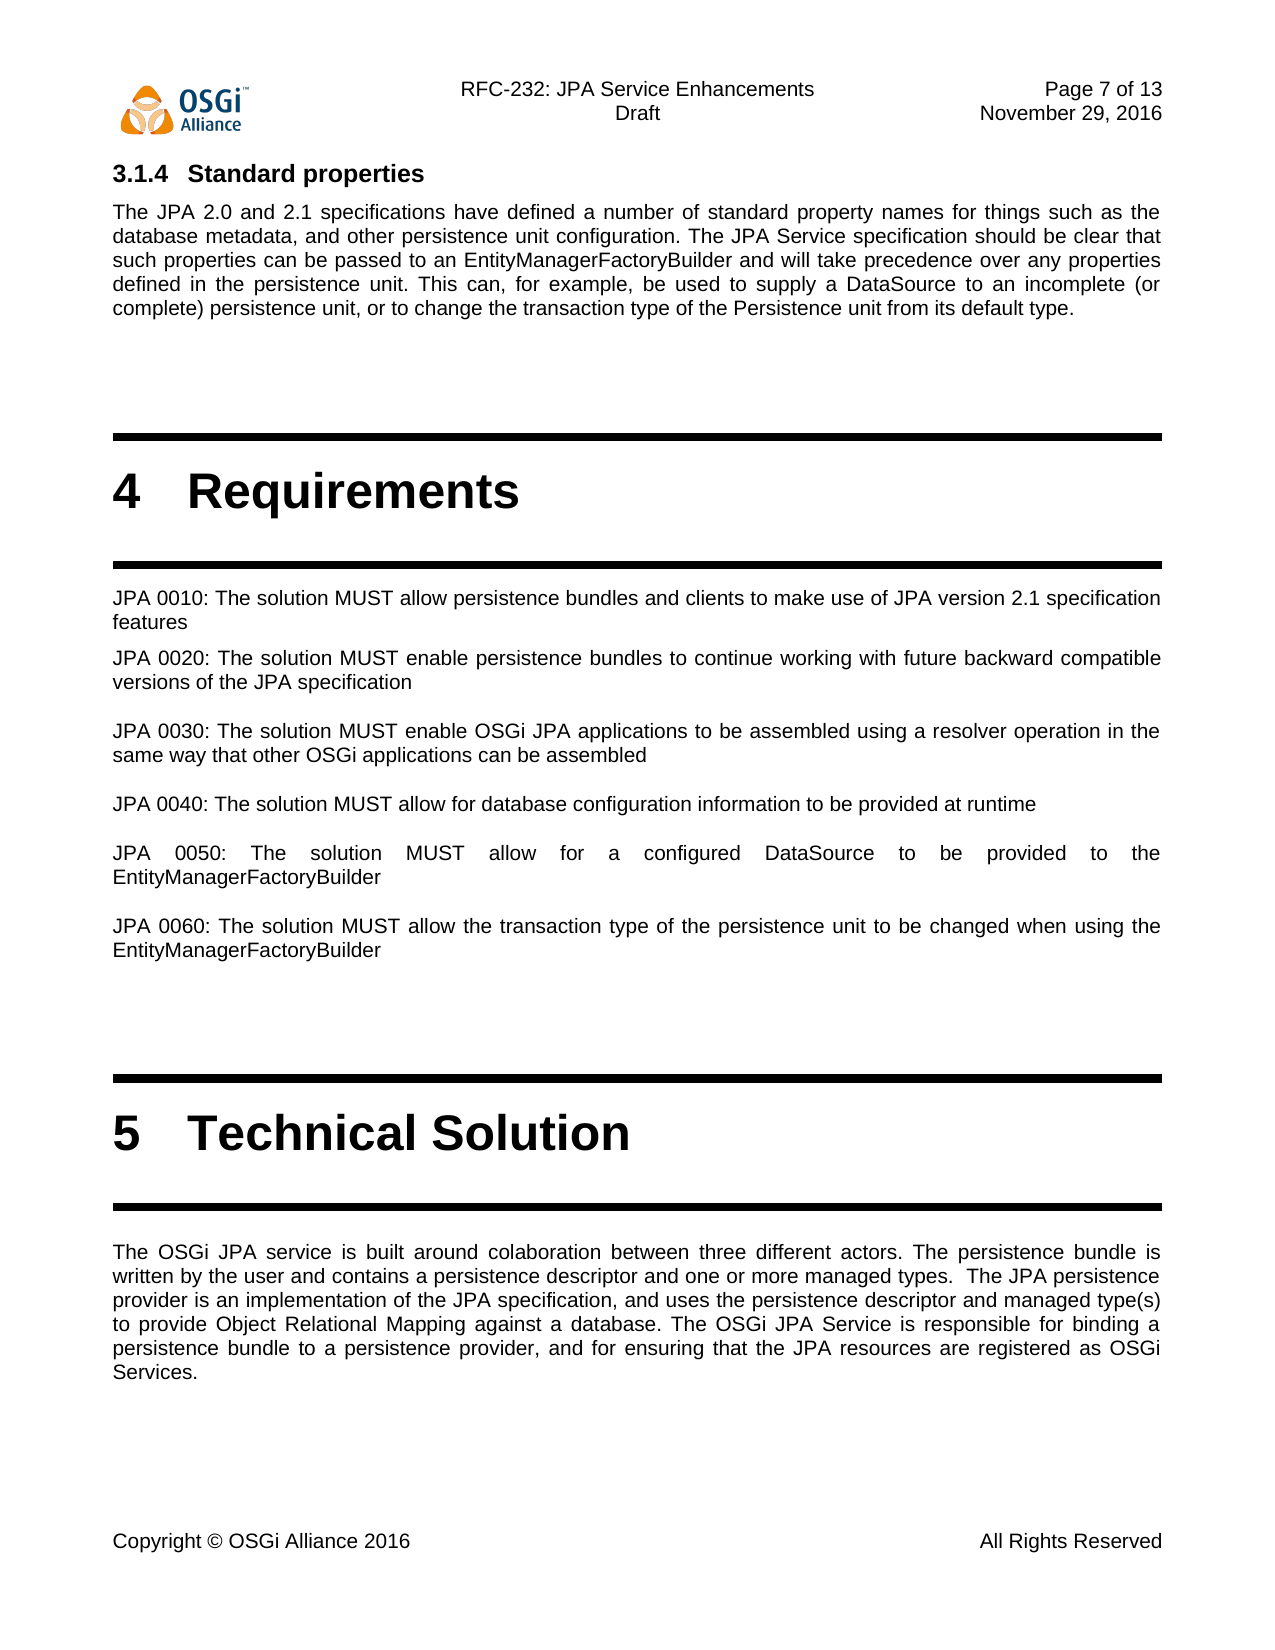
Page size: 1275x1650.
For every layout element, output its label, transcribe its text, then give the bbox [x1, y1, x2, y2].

subtitle Requirements [112, 434, 1162, 569]
subtitle Standard properties [112, 159, 1162, 188]
text JPA 0040: The solution MUST allow for database configuration information to be provided at runtime [112, 792, 1162, 816]
text The OSGi JPA service is built around colaboration between three different actors. The persistence bundle is written by the user and contains a persistence descriptor and one or more managed types. The JPA persistence provider is an implementation of the JPA specification, and uses the persistence descriptor and managed type(s) to provide Object Relational Mapping against a database. The OSGi JPA Service is responsible for binding a persistence bundle to a persistence provider, and for ensuring that the JPA resources are registered as OSGi Services. [112, 1240, 1162, 1384]
text JPA 0010: The solution MUST allow persistence bundles and clients to make use of JPA version 2.1 specification features [112, 586, 1162, 634]
picture [113, 78, 257, 142]
text JPA 0030: The solution MUST enable OSGi JPA applications to be assembled using a resolver operation in the same way that other OSGi applications can be assembled [112, 719, 1162, 767]
text JPA 0060: The solution MUST allow the transaction type of the persistence unit to be changed when using the EntityManagerFactoryBuilder [112, 914, 1162, 962]
subtitle Technical Solution [112, 1075, 1162, 1211]
text JPA 0020: The solution MUST enable persistence bundles to continue working with future backward compatible versions of the JPA specification [112, 646, 1162, 694]
text The JPA 2.0 and 2.1 specifications have defined a number of standard property names for things such as the database metadata, and other persistence unit configuration. The JPA Service specification should be clear that such properties can be passed to an EntityManagerFactoryBuilder and will take precedence over any properties defined in the persistence unit. This can, for example, be used to supply a DataSource to an incomplete (or complete) persistence unit, or to change the transaction type of the Persistence unit from its default type. [112, 200, 1162, 320]
text JPA 0050: The solution MUST allow for a configured DataSource to be provided to the EntityManagerFactoryBuilder [112, 841, 1162, 889]
